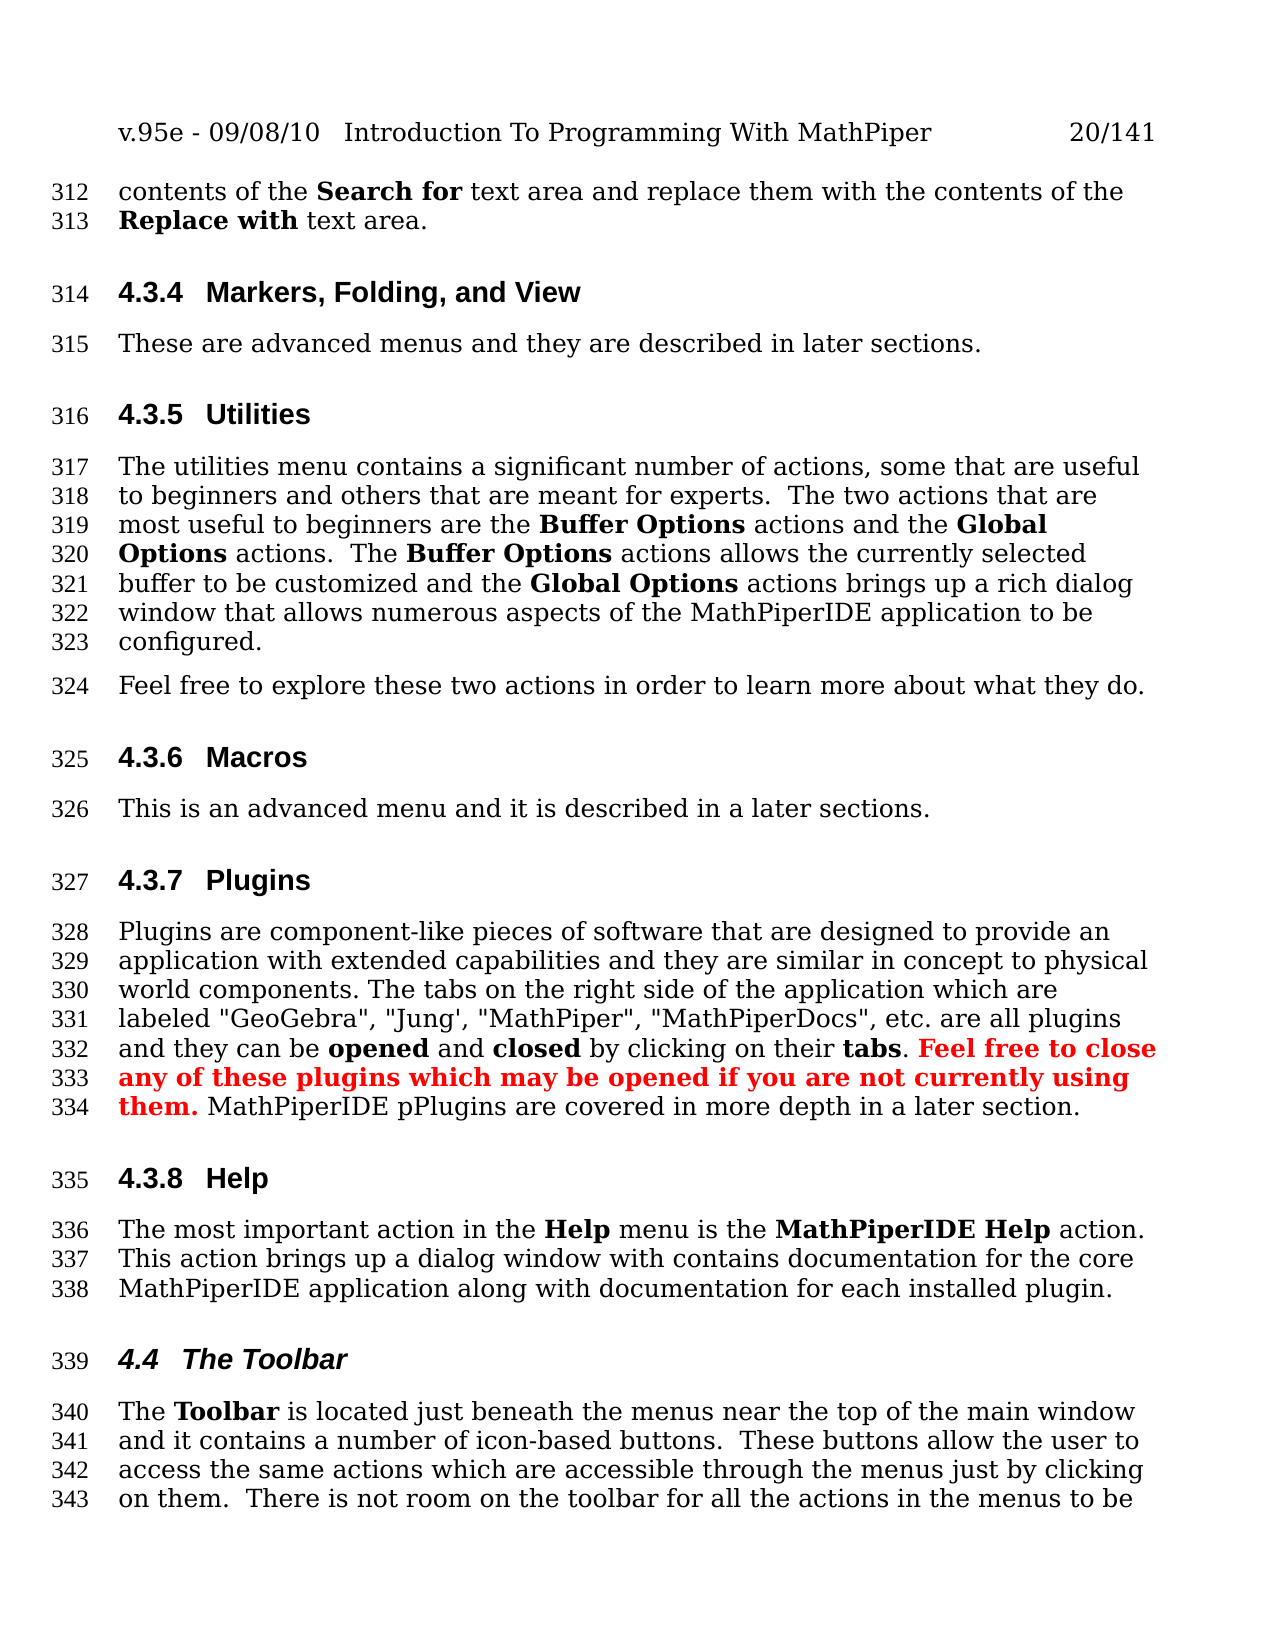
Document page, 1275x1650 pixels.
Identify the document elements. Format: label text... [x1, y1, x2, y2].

text contents of the Search for text area and replace them with the contents of the Replace with text area. [118, 177, 1157, 236]
text The most important action in the Help menu is the MathPiperIDE Help action. This action brings up a dialog window with contains documentation for the core MathPiperIDE application along with documentation for each installed plugin. [118, 1215, 1157, 1303]
subtitle Help [118, 1161, 1157, 1194]
subtitle Plugins [118, 862, 1157, 896]
text Plugins are component-like pieces of software that are designed to provide an application with extended capabilities and they are similar in concept to physical world components. The tabs on the right side of the application which are labeled "GeoGebra", "Jung', "MathPiper", "MathPiperDocs", etc. are all plugins and they can be opened and closed by clicking on their tabs. Feel free to close any of these plugins which may be opened if you are not currently using them. MathPiperIDE pPlugins are covered in more depth in a later section. [118, 917, 1157, 1122]
text Feel free to explore these two actions in order to learn more about what they do. [118, 672, 1157, 701]
subtitle Utilities [118, 397, 1157, 431]
text These are advanced menus and they are described in later sections. [118, 329, 1157, 358]
text The utilities menu contains a significant number of actions, some that are useful to beginners and others that are meant for experts. The two actions that are most useful to beginners are the Buffer Options actions and the Global Options actions. The Buffer Options actions allows the currently selected buffer to be customized and the Global Options actions brings up a rich dialog window that allows numerous aspects of the MathPiperIDE application to be configured. [118, 452, 1157, 657]
subtitle The Toolbar [118, 1342, 1157, 1376]
text The Toolbar is located just beneath the menus near the top of the main window and it contains a number of icon-based buttons. These buttons allow the user to access the same actions which are accessible through the menus just by clicking on them. There is not room on the toolbar for all the actions in the menus to be [118, 1397, 1157, 1513]
subtitle Macros [118, 740, 1157, 773]
text This is an advanced menu and it is described in a later sections. [118, 794, 1157, 823]
subtitle Markers, Folding, and View [118, 274, 1157, 308]
